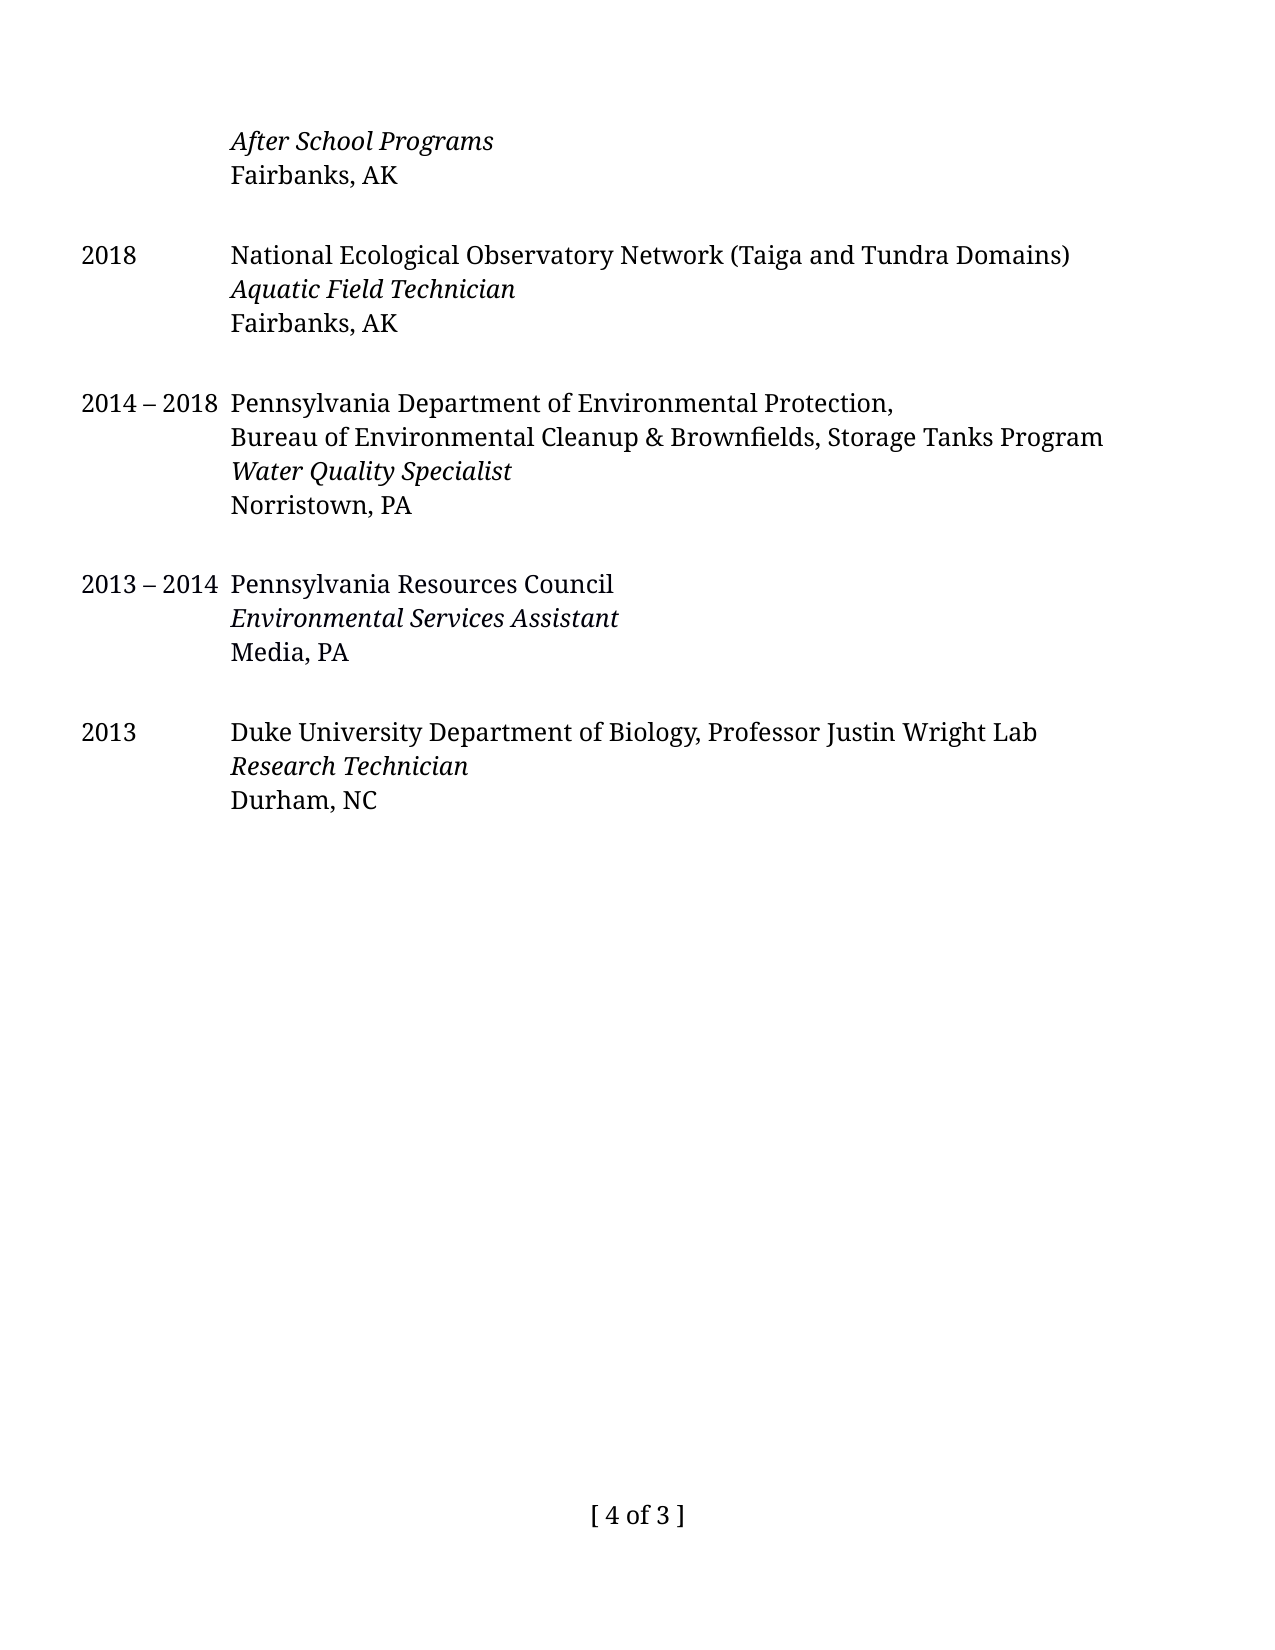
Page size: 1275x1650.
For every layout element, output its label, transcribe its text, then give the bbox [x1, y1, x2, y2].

table_cell 2018 [75, 232, 224, 379]
table_cell Pennsylvania Department of Environmental Protection, Bureau of Environmental Cleanup & Brownfields, Storage Tanks Program Water Quality Specialist Norristown, PA [225, 380, 1200, 561]
table_cell National Ecological Observatory Network (Taiga and Tundra Domains) Aquatic Field Technician Fairbanks, AK [225, 232, 1200, 379]
table_cell After School Programs Fairbanks, AK [225, 118, 1200, 232]
table_cell 2013 – 2014 [75, 561, 224, 709]
table_cell 2013 [75, 709, 224, 823]
table_cell [75, 118, 224, 232]
table_cell Duke University Department of Biology, Professor Justin Wright Lab Research Technician Durham, NC [225, 709, 1200, 823]
table_cell Pennsylvania Resources Council Environmental Services Assistant Media, PA [225, 561, 1200, 709]
table_cell 2014 – 2018 [75, 380, 224, 561]
